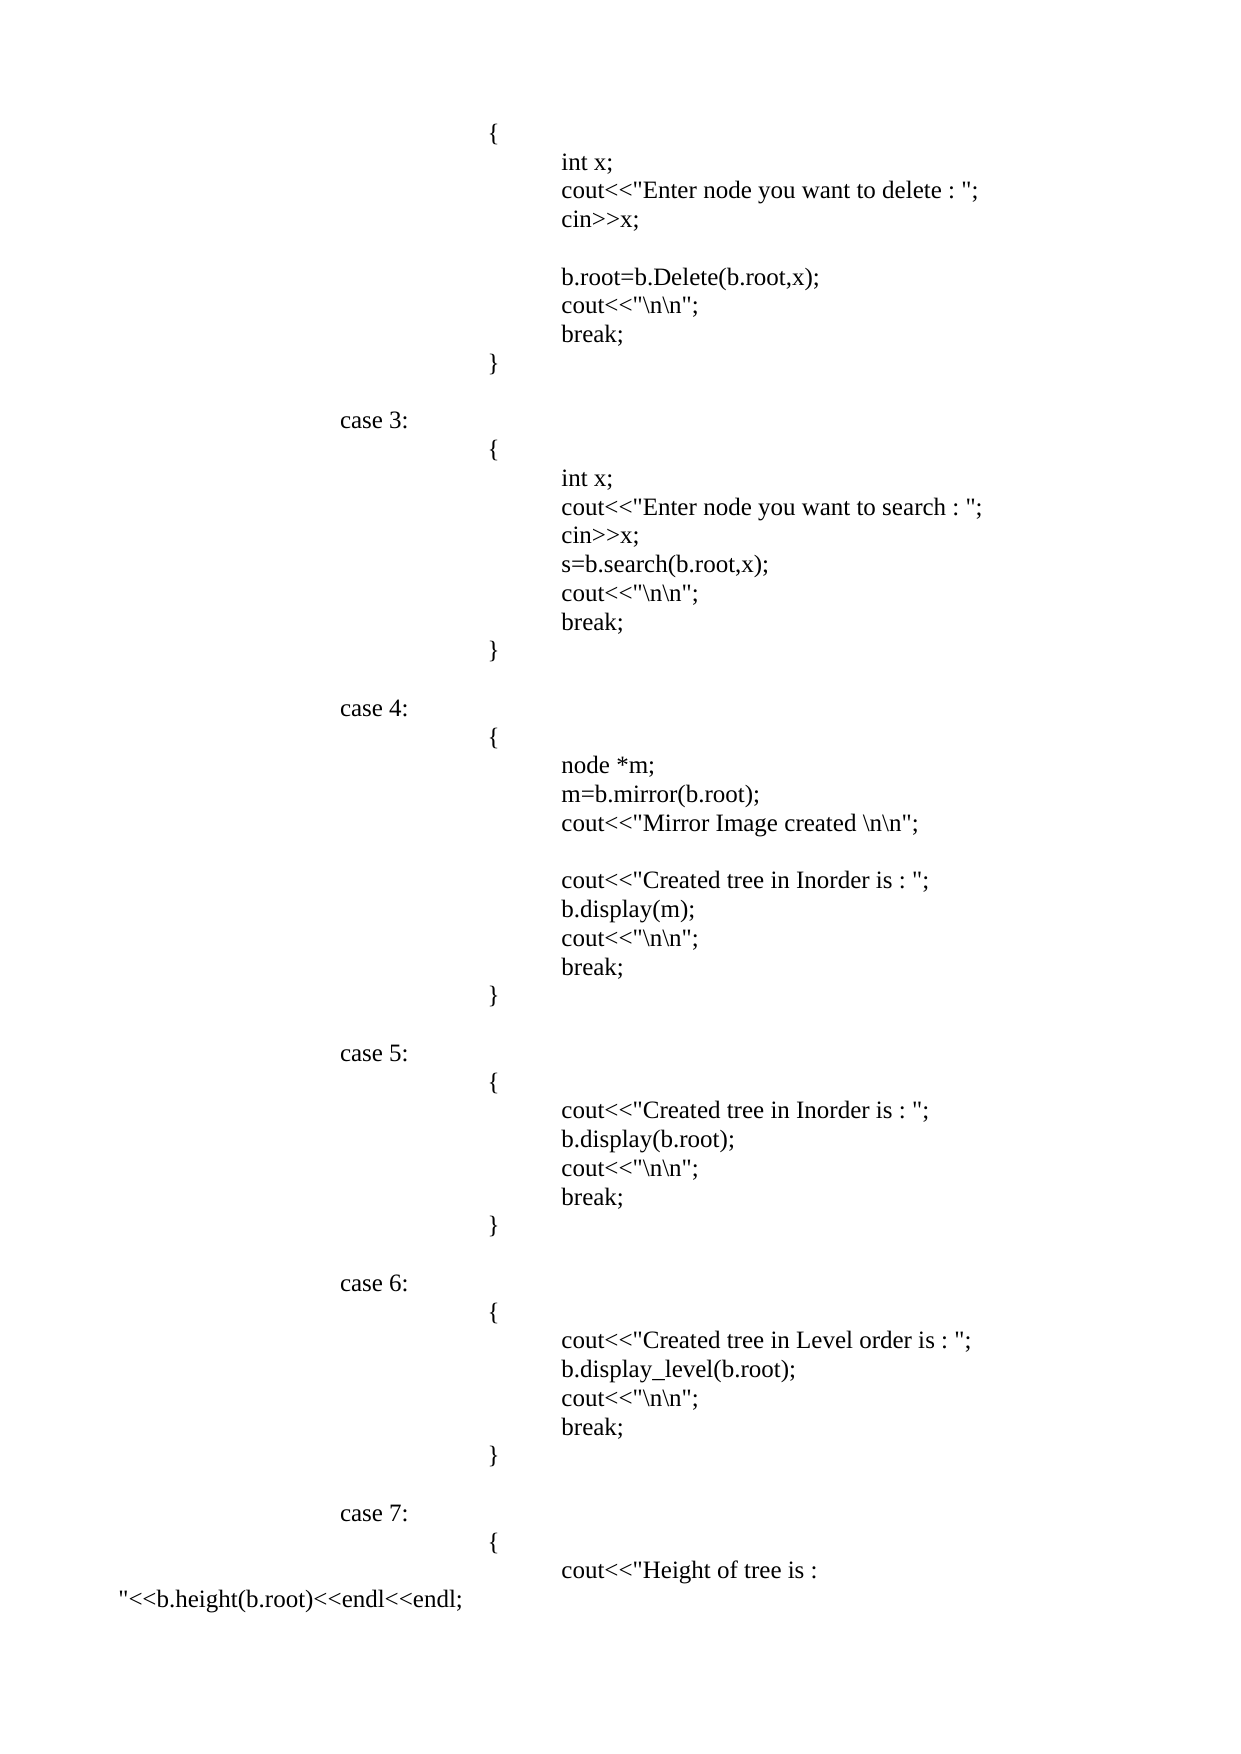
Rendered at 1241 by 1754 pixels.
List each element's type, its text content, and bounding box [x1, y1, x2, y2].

text case 7: [118, 1498, 1122, 1527]
text break; [118, 952, 1122, 981]
text { [118, 118, 1122, 147]
text cout<<"Mirror Image created \n\n"; [118, 808, 1122, 837]
text { [118, 1067, 1122, 1096]
text cout<<"\n\n"; [118, 1153, 1122, 1182]
text cout<<"\n\n"; [118, 923, 1122, 952]
text } [118, 981, 1122, 1009]
text cout<<"\n\n"; [118, 1383, 1122, 1412]
text cout<<"Created tree in Inorder is : "; [118, 866, 1122, 894]
text int x; [118, 463, 1122, 492]
text cout<<"Height of tree is : "<<b.height(b.root)<<endl<<endl; [118, 1556, 1122, 1613]
text break; [118, 319, 1122, 348]
text s=b.search(b.root,x); [118, 549, 1122, 578]
text { [118, 1297, 1122, 1326]
text cin>>x; [118, 521, 1122, 549]
text cout<<"Enter node you want to search : "; [118, 492, 1122, 521]
text cin>>x; [118, 204, 1122, 233]
text } [118, 1441, 1122, 1469]
text node *m; [118, 751, 1122, 779]
text { [118, 722, 1122, 751]
text case 4: [118, 693, 1122, 722]
text break; [118, 1182, 1122, 1211]
text cout<<"Created tree in Level order is : "; [118, 1326, 1122, 1354]
text { [118, 1527, 1122, 1556]
text b.display(m); [118, 894, 1122, 923]
text { [118, 434, 1122, 463]
text m=b.mirror(b.root); [118, 779, 1122, 808]
text case 6: [118, 1268, 1122, 1297]
text break; [118, 1412, 1122, 1441]
text } [118, 348, 1122, 377]
text b.root=b.Delete(b.root,x); [118, 262, 1122, 291]
text cout<<"Created tree in Inorder is : "; [118, 1096, 1122, 1124]
text b.display(b.root); [118, 1124, 1122, 1153]
text break; [118, 607, 1122, 636]
text case 5: [118, 1038, 1122, 1067]
text cout<<"\n\n"; [118, 578, 1122, 607]
text } [118, 1211, 1122, 1239]
text int x; [118, 147, 1122, 176]
text case 3: [118, 406, 1122, 434]
text cout<<"\n\n"; [118, 291, 1122, 319]
text cout<<"Enter node you want to delete : "; [118, 176, 1122, 204]
text b.display_level(b.root); [118, 1354, 1122, 1383]
text } [118, 636, 1122, 664]
